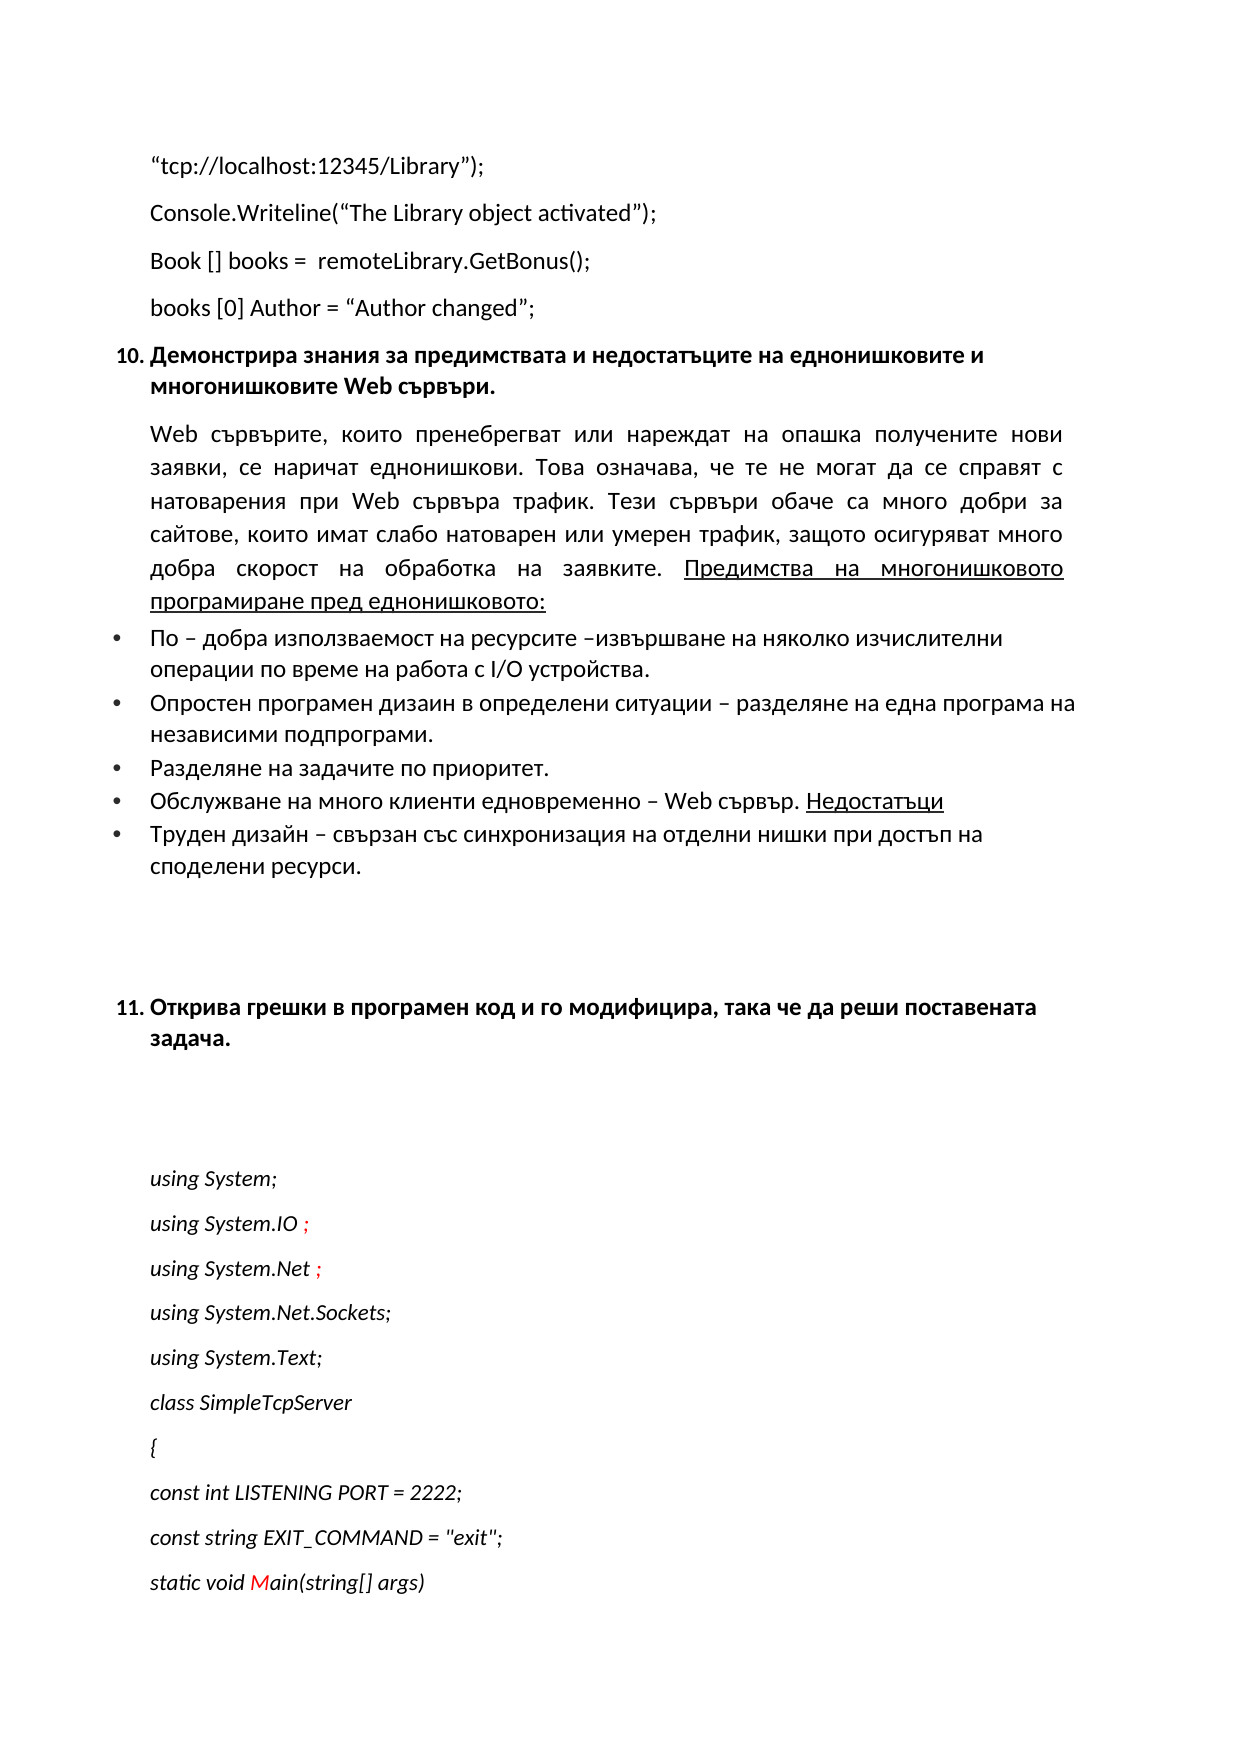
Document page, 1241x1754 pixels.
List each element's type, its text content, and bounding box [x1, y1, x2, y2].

list Разделяне на задачите по приоритет. [112, 752, 1090, 782]
text Web сървърите, които пренебрегват или нареждат на опашка получените нови заявки, се наричат еднонишкови. Това означава, че те не могат да се справят с натоварения при Web сървъра трафик. Тези сървъри обаче са много добри за сайтове, които имат слабо натоварен или умерен трафик, защото осигуряват много добра скорост на обработка на заявките. Предимства на многонишковото програмиране пред еднонишковото: [150, 418, 1064, 616]
text using System.Net ; [150, 1254, 1090, 1282]
text Console.Writeline(“The Library object activated”); [150, 197, 1090, 228]
text const int LISTENING PORT = 2222; [150, 1478, 1090, 1506]
list Опростен програмен дизаин в определени ситуации – разделяне на една програма на независими подпрограми. [112, 687, 1090, 749]
text using System.IO ; [150, 1209, 1090, 1237]
list Труден дизайн – свързан със синхронизация на отделни нишки при достъп на споделени ресурси. [112, 818, 1090, 880]
text { [150, 1433, 1090, 1461]
text using System.Text; [150, 1343, 1090, 1371]
text const string EXIT_COMMAND = "exit"; [150, 1523, 1090, 1551]
text static void Main(string[] args) [150, 1568, 1090, 1596]
text using System; [150, 1164, 1090, 1192]
text “tcp://localhost:12345/Library”); [150, 150, 1090, 181]
text class SimpleTcpServer [150, 1388, 1090, 1416]
list По – добра използваемост на ресурсите –извършване на няколко изчислителни операции по време на работа с I/O устройства. [112, 622, 1090, 684]
text using System.Net.Sockets; [150, 1298, 1090, 1327]
list Демонстрира знания за предимствата и недостатъците на еднонишковите и многонишковите Web сървъри. [116, 339, 1090, 401]
text Book [] books = remoteLibrary.GetBonus(); [150, 245, 1090, 275]
list Обслужване на много клиенти едновременно – Web сървър. Недостатъци [112, 785, 1090, 816]
list Открива грешки в програмен код и го модифицира, така че да реши поставената задача. [116, 991, 1090, 1052]
text books [0] Author = “Author changed”; [150, 292, 1090, 323]
